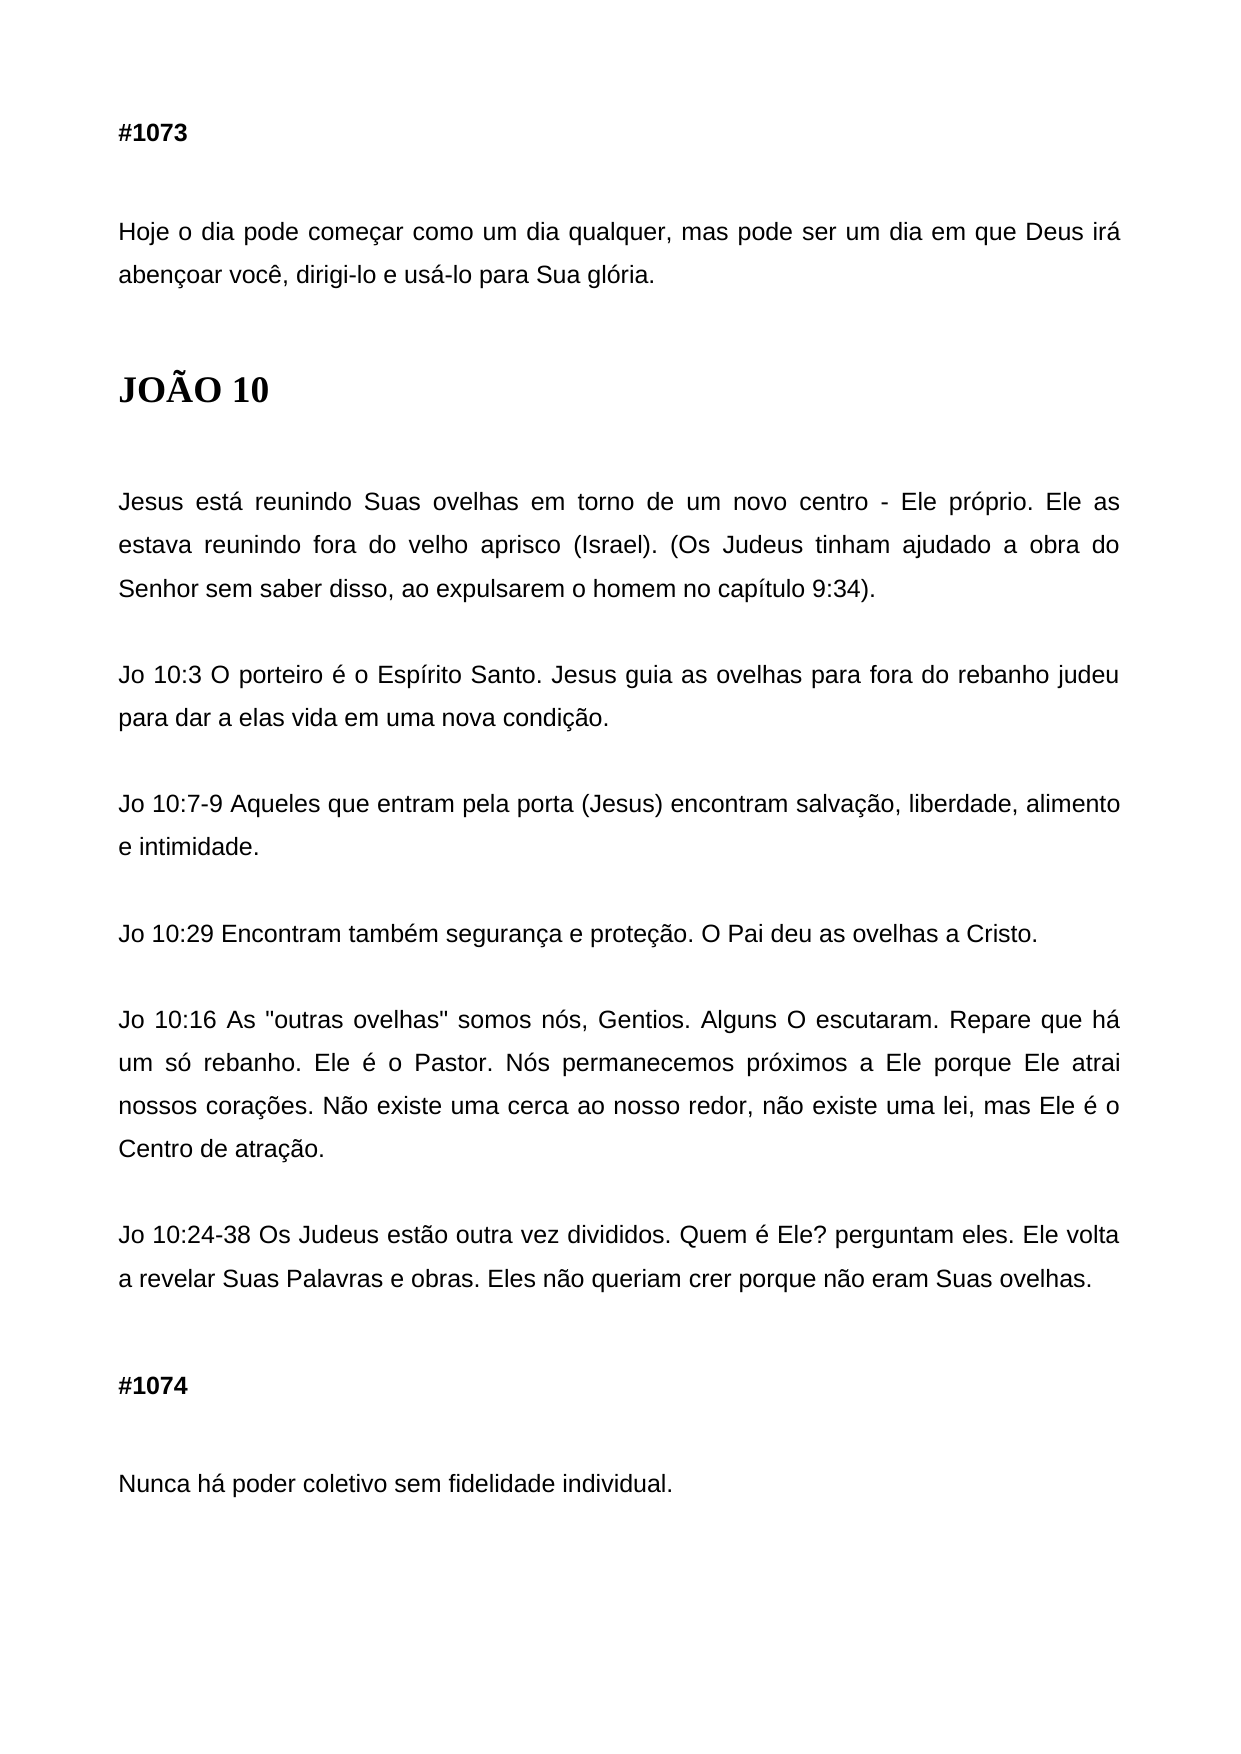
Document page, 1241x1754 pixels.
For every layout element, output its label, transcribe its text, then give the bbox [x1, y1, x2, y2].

subtitle #1073 [118, 118, 1122, 147]
text Jo 10:7-9 Aqueles que entram pela porta (Jesus) encontram salvação, liberdade, alimento e intimidade. [118, 789, 1122, 861]
text Hoje o dia pode começar como um dia qualquer, mas pode ser um dia em que Deus irá abençoar você, dirigi-lo e usá-lo para Sua glória. [118, 217, 1122, 289]
text Nunca há poder coletivo sem fidelidade individual. [118, 1469, 1122, 1498]
text Jo 10:24-38 Os Judeus estão outra vez divididos. Quem é Ele? perguntam eles. Ele volta a revelar Suas Palavras e obras. Eles não queriam crer porque não eram Suas ovelhas. [118, 1221, 1122, 1292]
text Jo 10:16 As "outras ovelhas" somos nós, Gentios. Alguns O escutaram. Repare que há um só rebanho. Ele é o Pastor. Nós permanecemos próximos a Ele porque Ele atrai nossos corações. Não existe uma cerca ao nosso redor, não existe uma lei, mas Ele é o Centro de atração. [118, 1005, 1122, 1163]
subtitle #1074 [118, 1371, 1122, 1399]
text Jo 10:29 Encontram também segurança e proteção. O Pai deu as ovelhas a Cristo. [118, 919, 1122, 947]
text Jo 10:3 O porteiro é o Espírito Santo. Jesus guia as ovelhas para fora do rebanho judeu para dar a elas vida em uma nova condição. [118, 660, 1122, 732]
text Jesus está reunindo Suas ovelhas em torno de um novo centro - Ele próprio. Ele as estava reunindo fora do velho aprisco (Israel). (Os Judeus tinham ajudado a obra do Senhor sem saber disso, ao expulsarem o homem no capítulo 9:34). [118, 487, 1122, 602]
subtitle JOÃO 10 [118, 367, 1122, 410]
